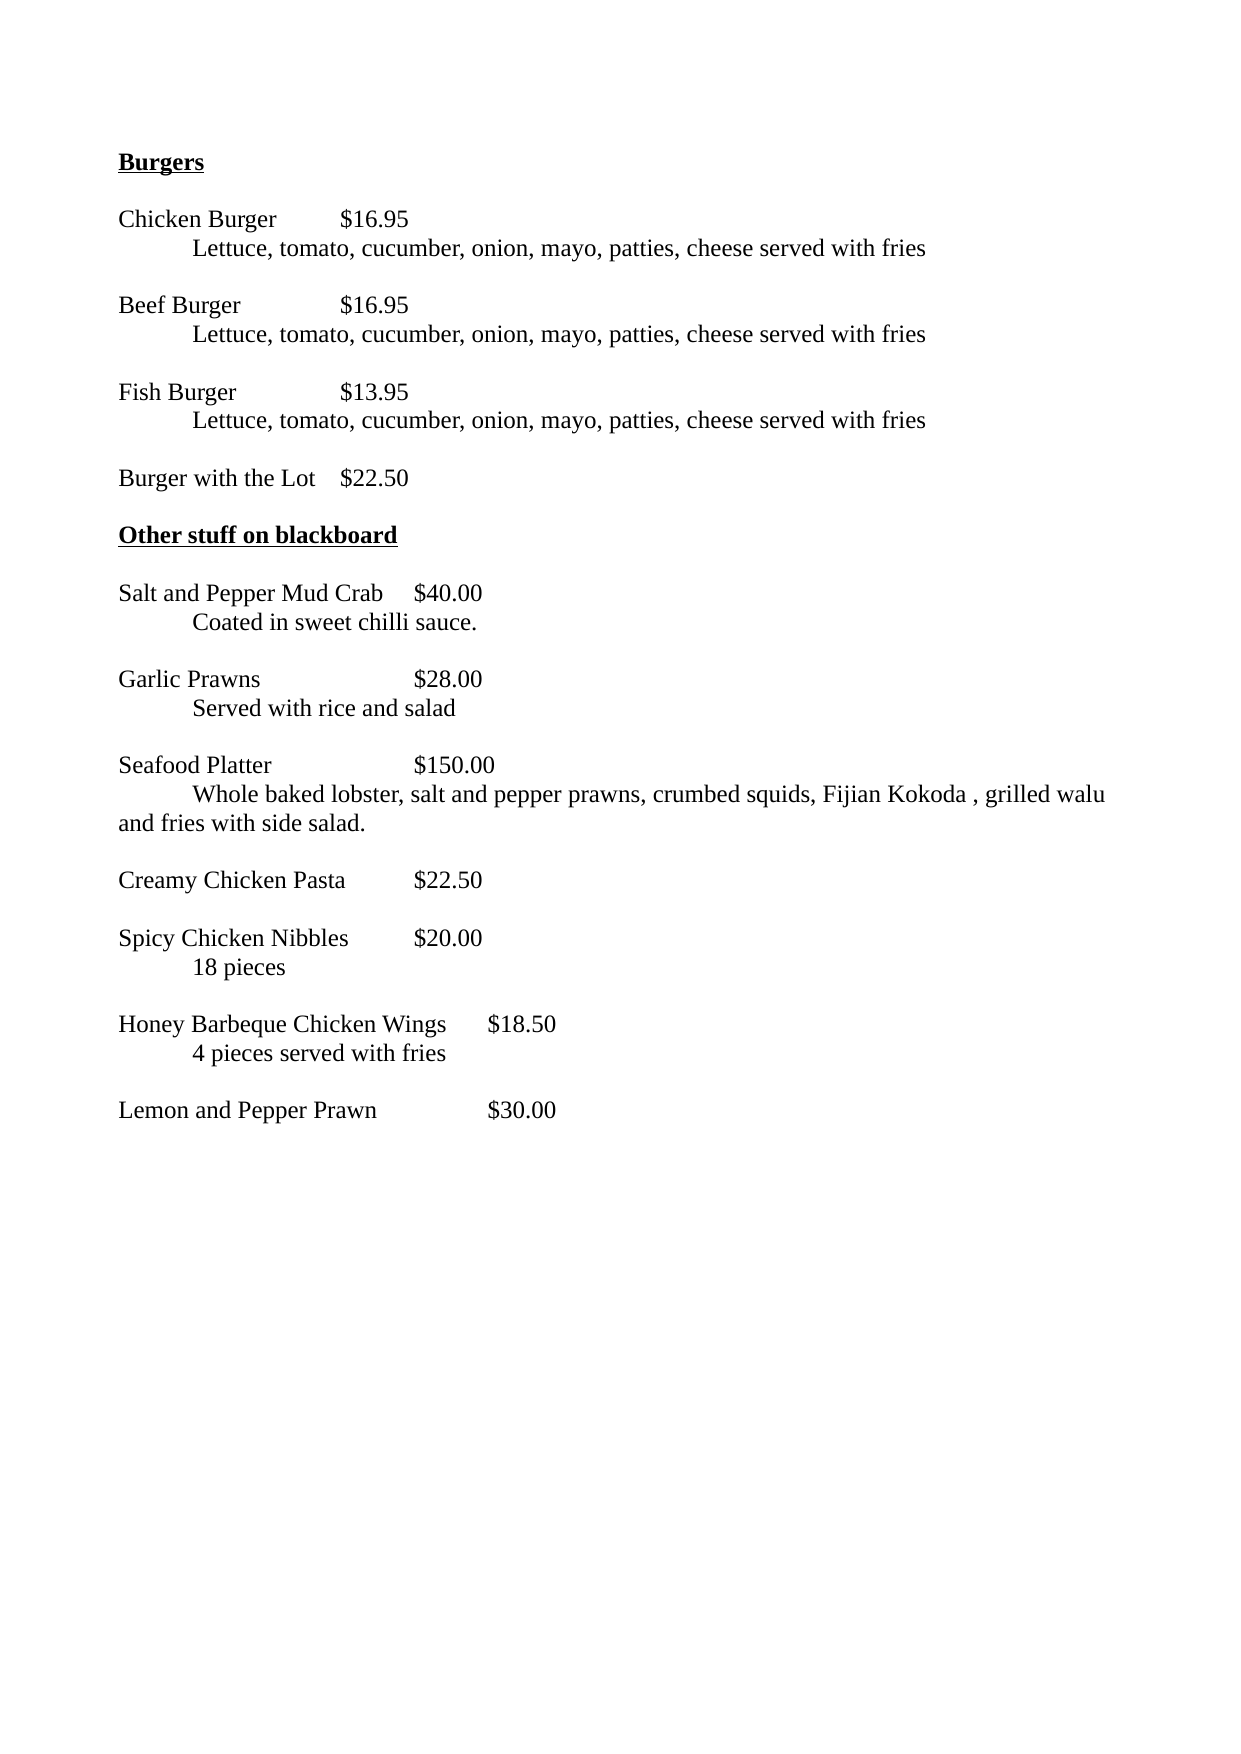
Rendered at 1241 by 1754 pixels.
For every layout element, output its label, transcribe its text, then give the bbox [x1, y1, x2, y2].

text Whole baked lobster, salt and pepper prawns, crumbed squids, Fijian Kokoda , grilled walu and fries with side salad. [118, 779, 1122, 837]
text Burgers [118, 147, 1122, 176]
text 18 pieces [118, 952, 1122, 981]
text Spicy Chicken Nibbles $20.00 [118, 923, 1122, 952]
text Creamy Chicken Pasta $22.50 [118, 866, 1122, 894]
text Honey Barbeque Chicken Wings $18.50 [118, 1009, 1122, 1038]
text Chicken Burger $16.95 [118, 204, 1122, 233]
text Salt and Pepper Mud Crab $40.00 [118, 578, 1122, 607]
text Lemon and Pepper Prawn $30.00 [118, 1096, 1122, 1124]
text Served with rice and salad [118, 693, 1122, 722]
text Coated in sweet chilli sauce. [118, 607, 1122, 636]
text 4 pieces served with fries [118, 1038, 1122, 1067]
text Lettuce, tomato, cucumber, onion, mayo, patties, cheese served with fries [118, 406, 1122, 434]
text Beef Burger $16.95 [118, 291, 1122, 319]
text Lettuce, tomato, cucumber, onion, mayo, patties, cheese served with fries [118, 319, 1122, 348]
text Lettuce, tomato, cucumber, onion, mayo, patties, cheese served with fries [118, 233, 1122, 262]
text Burger with the Lot $22.50 [118, 463, 1122, 492]
text Garlic Prawns $28.00 [118, 664, 1122, 693]
text Seafood Platter $150.00 [118, 751, 1122, 779]
text Fish Burger $13.95 [118, 377, 1122, 406]
text Other stuff on blackboard [118, 521, 1122, 549]
